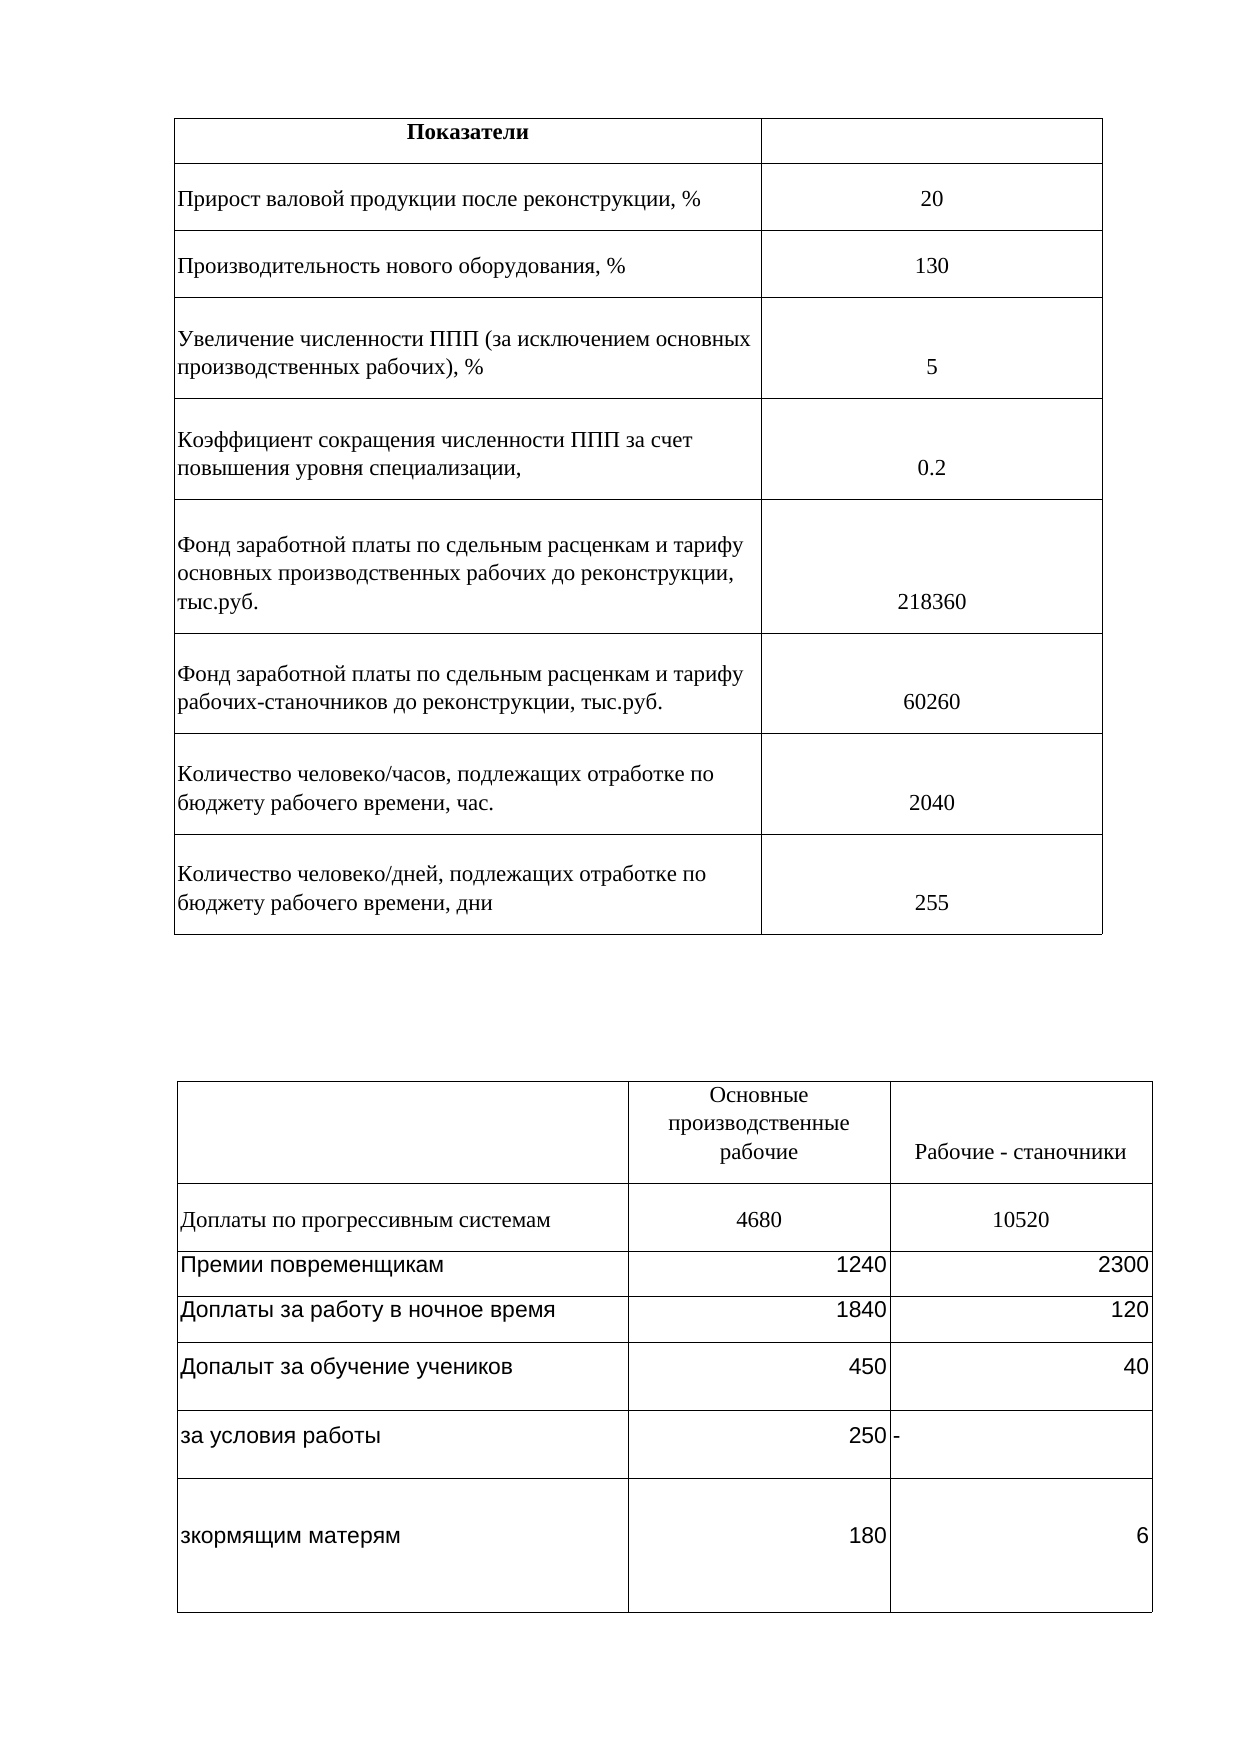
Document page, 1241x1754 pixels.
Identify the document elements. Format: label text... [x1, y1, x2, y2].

table_cell 250 [629, 1411, 890, 1478]
table_cell 2040 [762, 734, 1102, 834]
table_cell 10520 [891, 1184, 1152, 1251]
table_cell 20 [762, 164, 1102, 230]
table_cell 40 [891, 1343, 1152, 1410]
table_cell Количество человеко/часов, подлежащих отработке по бюджету рабочего времени, час. [175, 734, 761, 834]
table_cell 2300 [891, 1252, 1152, 1296]
table_cell 130 [762, 231, 1102, 297]
table_header Показатели [175, 119, 761, 163]
table_cell 218360 [762, 500, 1102, 633]
table_cell Фонд заработной платы по сдельным расценкам и тарифу основных производственных рабочих до реконструкции, тыс.руб. [175, 500, 761, 633]
table_cell Производительность нового оборудования, % [175, 231, 761, 297]
table_cell Доплаты по прогрессивным системам [178, 1184, 628, 1251]
table_cell - [891, 1411, 1152, 1478]
table_cell Доплаты за работу в ночное время [178, 1297, 628, 1342]
table_cell Количество человеко/дней, подлежащих отработке по бюджету рабочего времени, дни [175, 835, 761, 934]
table_cell 60260 [762, 634, 1102, 733]
table_cell 1240 [629, 1252, 890, 1296]
table_cell 6 [891, 1479, 1152, 1612]
table_cell Допалыт за обучение учеников [178, 1343, 628, 1410]
table_header Основные производственные рабочие [629, 1082, 890, 1183]
table_cell 1840 [629, 1297, 890, 1342]
table_cell Прирост валовой продукции после реконструкции, % [175, 164, 761, 230]
table_cell 120 [891, 1297, 1152, 1342]
table_header [762, 119, 1102, 163]
table_cell 180 [629, 1479, 890, 1612]
table_header Рабочие - станочники [891, 1082, 1152, 1183]
table_cell за условия работы [178, 1411, 628, 1478]
table_cell Фонд заработной платы по сдельным расценкам и тарифу рабочих-станочников до реконструкции, тыс.руб. [175, 634, 761, 733]
table_cell 4680 [629, 1184, 890, 1251]
table_cell Коэффициент сокращения численности ППП за счет повышения уровня специализации, [175, 399, 761, 499]
table_cell зкормящим матерям [178, 1479, 628, 1612]
table_header [178, 1082, 628, 1183]
table_cell 5 [762, 298, 1102, 398]
table_cell Премии повременщикам [178, 1252, 628, 1296]
table_cell 0.2 [762, 399, 1102, 499]
table_cell 255 [762, 835, 1102, 934]
table_cell Увеличение численности ППП (за исключением основных производственных рабочих), % [175, 298, 761, 398]
table_cell 450 [629, 1343, 890, 1410]
